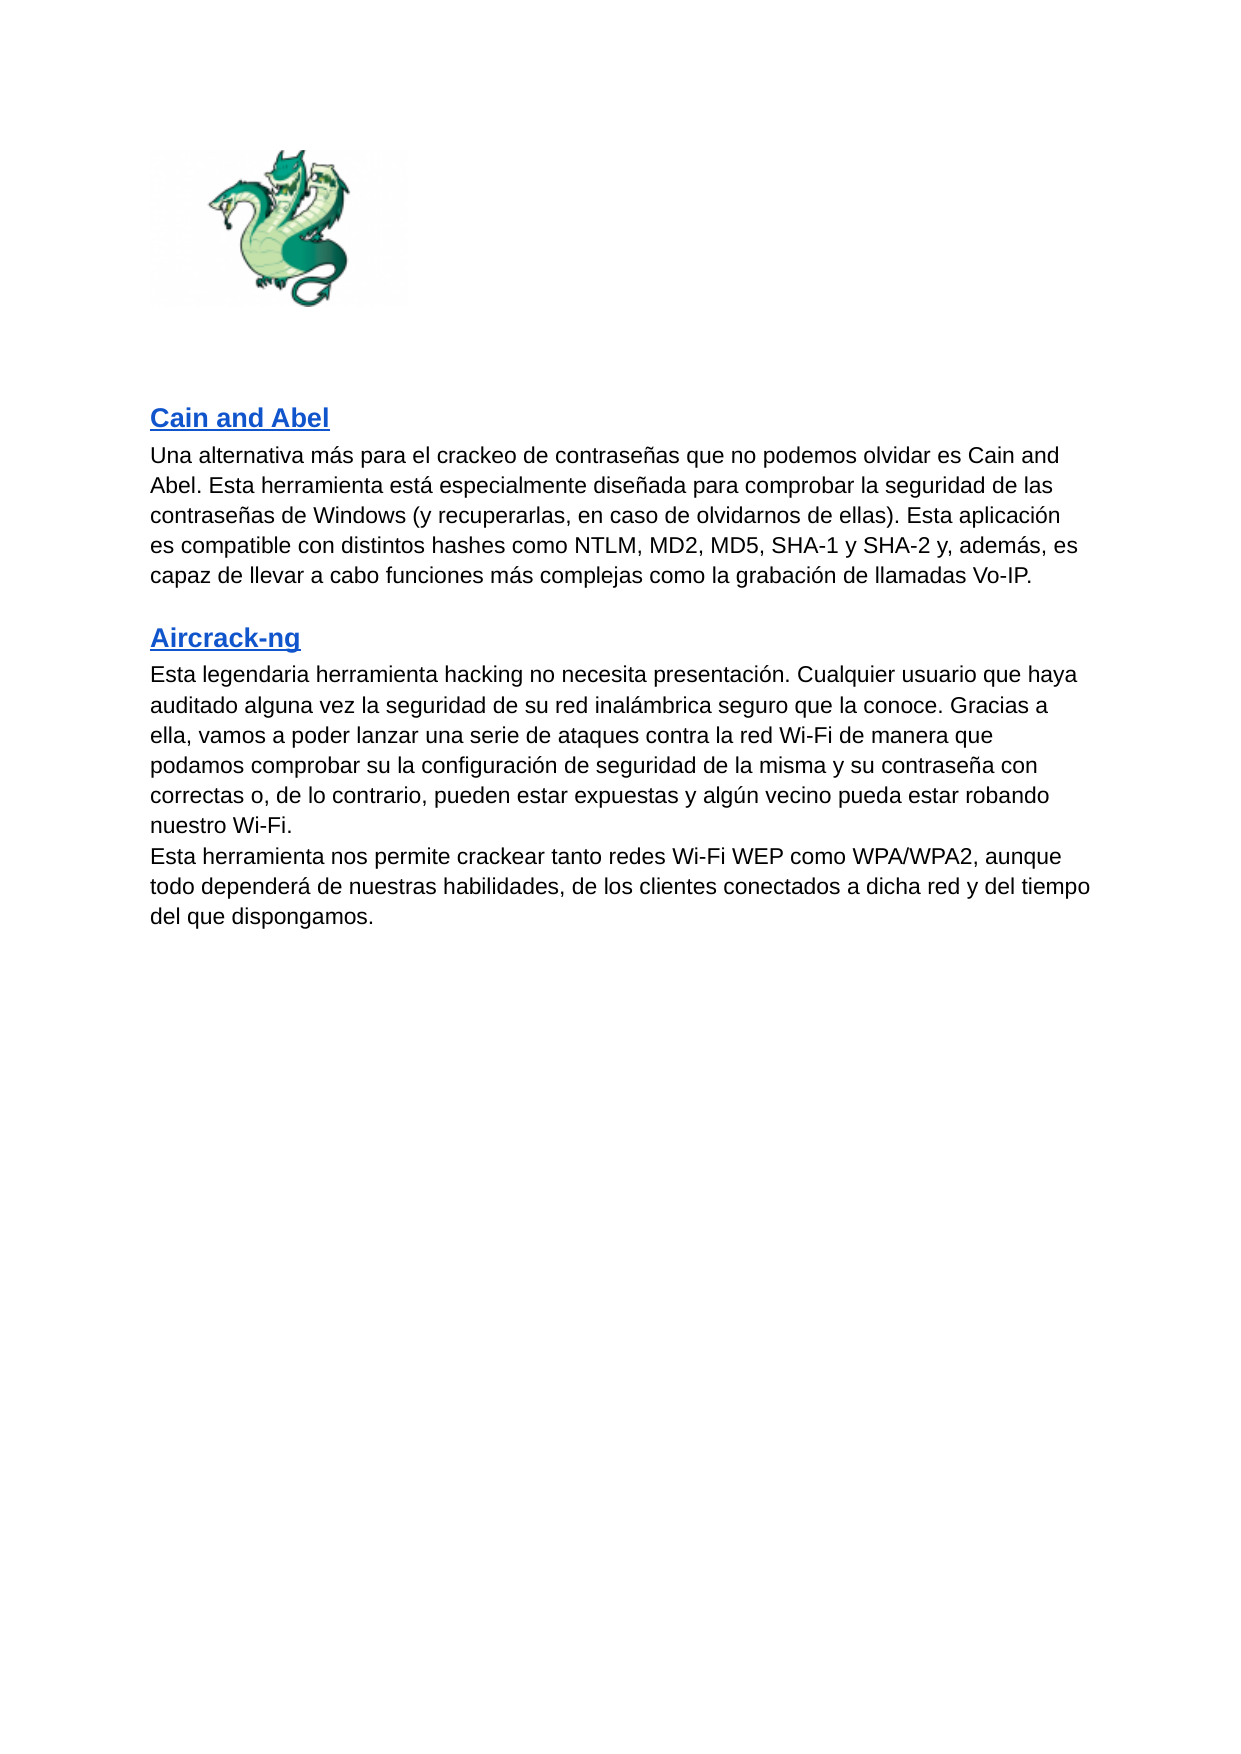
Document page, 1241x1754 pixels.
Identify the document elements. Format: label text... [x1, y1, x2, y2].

subtitle Cain and Abel [150, 402, 1090, 433]
text Una alternativa más para el crackeo de contraseñas que no podemos olvidar es Cain and Abel. Esta herramienta está especialmente diseñada para comprobar la seguridad de las contraseñas de Windows (y recuperarlas, en caso de olvidarnos de ellas). Esta aplicación es compatible con distintos hashes como NTLM, MD2, MD5, SHA-1 y SHA-2 y, además, es capaz de llevar a cabo funciones más complejas como la grabación de llamadas Vo-IP. [150, 442, 1090, 589]
subtitle Aircrack-ng [150, 622, 1090, 653]
text Esta herramienta nos permite crackear tanto redes Wi-Fi WEP como WPA/WPA2, aunque todo dependerá de nuestras habilidades, de los clientes conectados a dicha red y del tiempo del que dispongamos. [150, 843, 1090, 929]
picture [150, 150, 408, 307]
text Esta legendaria herramienta hacking no necesita presentación. Cualquier usuario que haya auditado alguna vez la seguridad de su red inalámbrica seguro que la conoce. Gracias a ella, vamos a poder lanzar una serie de ataques contra la red Wi-Fi de manera que podamos comprobar su la configuración de seguridad de la misma y su contraseña con correctas o, de lo contrario, pueden estar expuestas y algún vecino pueda estar robando nuestro Wi-Fi. [150, 661, 1090, 839]
